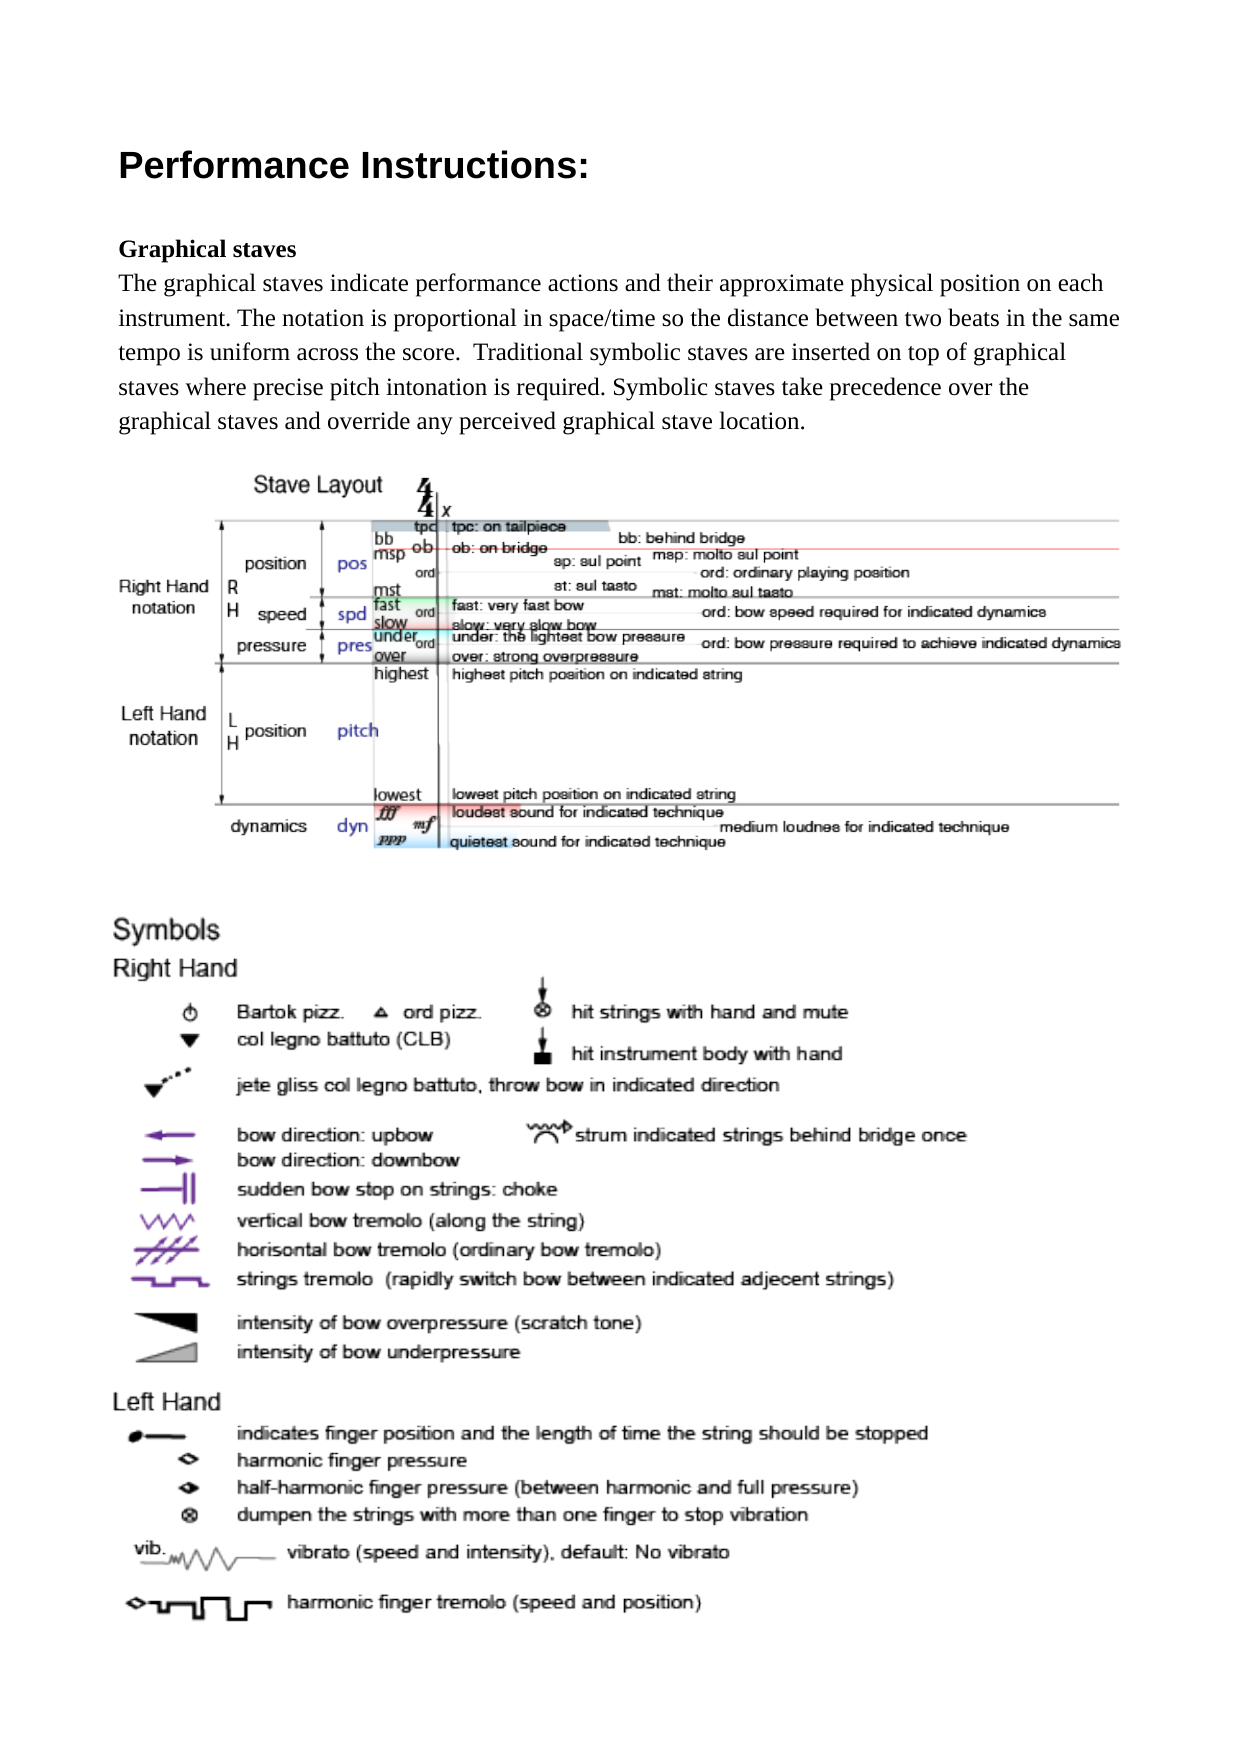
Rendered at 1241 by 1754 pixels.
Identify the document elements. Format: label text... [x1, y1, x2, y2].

text Graphical staves The graphical staves indicate performance actions and their approximate physical position on each instrument. The notation is proportional in space/time so the distance between two beats in the same tempo is uniform across the score. Traditional symbolic staves are inserted on top of graphical staves where precise pitch intonation is required. Symbolic staves take precedence over the graphical staves and override any perceived graphical stave location. [118, 199, 1122, 435]
picture [118, 455, 1123, 867]
picture [113, 913, 968, 1624]
subtitle Performance Instructions: [118, 143, 1122, 187]
